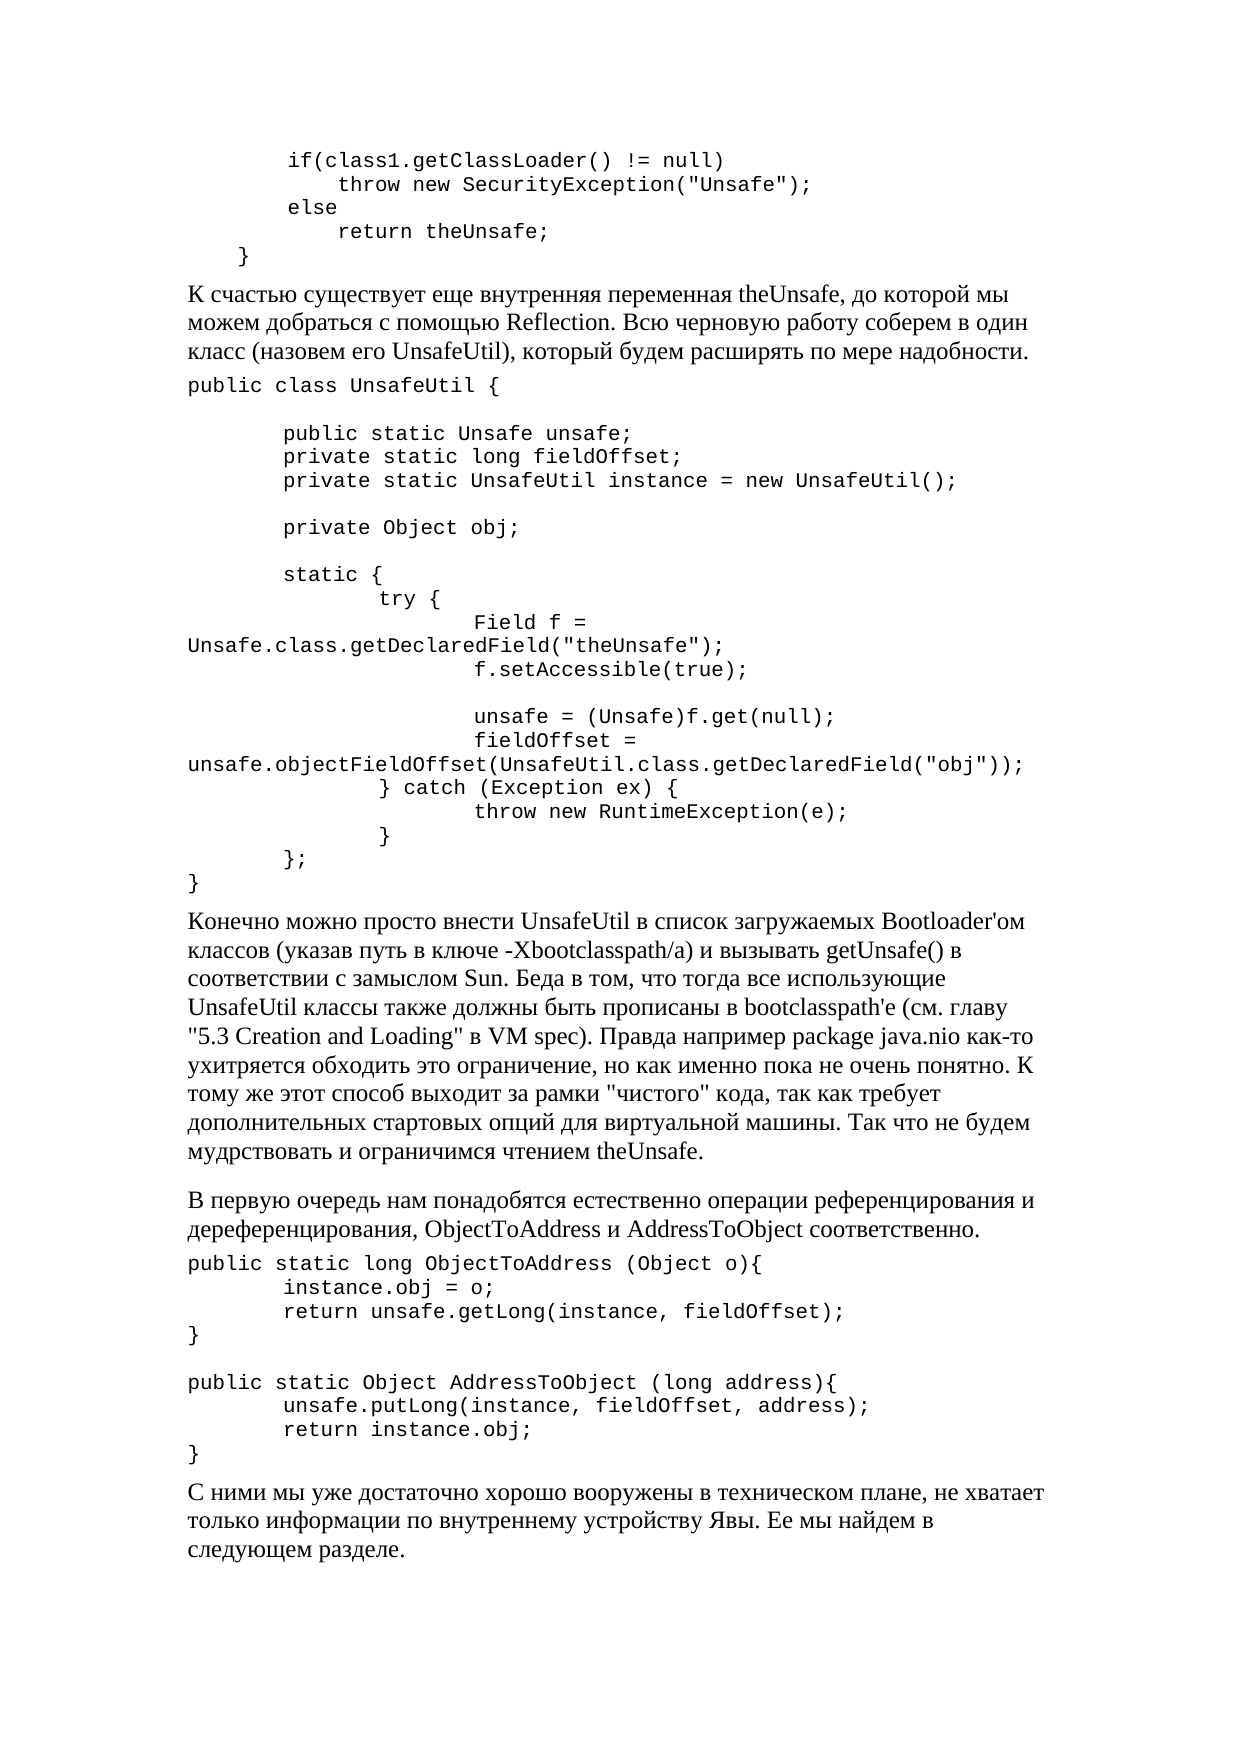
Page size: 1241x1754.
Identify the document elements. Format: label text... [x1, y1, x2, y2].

text private static long fieldOffset; [187, 446, 1053, 470]
text Конечно можно просто внести UnsafeUtil в список загружаемых Bootloader'ом классов (указав путь в ключе -Xbootclasspath/a) и вызывать getUnsafe() в соответствии с замыслом Sun. Беда в том, что тогда все использующие UnsafeUtil классы также должны быть прописаны в bootclasspath'е (см. главу "5.3 Creation and Loading" в VM spec). Правда например package java.nio как-то ухитряется обходить это ограничение, но как именно пока не очень понятно. К тому же этот способ выходит за рамки "чистого" кода, так как требует дополнительных стартовых опций для виртуальной машины. Так что не будем мудрствовать и ограничимся чтением theUnsafe. [187, 906, 1053, 1165]
text public static Unsafe unsafe; [187, 423, 1053, 446]
text f.setAccessible(true); [187, 659, 1053, 683]
text В первую очередь нам понадобятся естественно операции референцирования и дереференцирования, ObjectToAddress и AddressToObject соответственно. [187, 1186, 1053, 1243]
text private Object obj; [187, 517, 1053, 541]
text instance.obj = o; [187, 1277, 1053, 1301]
text return theUnsafe; [187, 221, 1053, 244]
text throw new SecurityException("Unsafe"); [187, 174, 1053, 197]
text fieldOffset = unsafe.objectFieldOffset(UnsafeUtil.class.getDeclaredField("obj")); [187, 730, 1053, 777]
text } [187, 244, 1053, 268]
text }; [187, 848, 1053, 872]
text } [187, 872, 1053, 896]
text public class UnsafeUtil { [187, 375, 1053, 399]
text } [187, 824, 1053, 848]
text static { [187, 564, 1053, 588]
text public static Object AddressToObject (long address){ [187, 1372, 1053, 1395]
text return unsafe.getLong(instance, fieldOffset); [187, 1301, 1053, 1324]
text } catch (Exception ex) { [187, 777, 1053, 801]
text unsafe = (Unsafe)f.get(null); [187, 706, 1053, 730]
text if(class1.getClassLoader() != null) [187, 150, 1053, 174]
text } [187, 1443, 1053, 1466]
text public static long ObjectToAddress (Object o){ [187, 1253, 1053, 1277]
text unsafe.putLong(instance, fieldOffset, address); [187, 1395, 1053, 1419]
text throw new RuntimeException(e); [187, 801, 1053, 824]
text private static UnsafeUtil instance = new UnsafeUtil(); [187, 470, 1053, 493]
text return instance.obj; [187, 1419, 1053, 1443]
text К счастью существует еще внутренняя переменная theUnsafe, до которой мы можем добраться с помощью Reflection. Всю черновую работу соберем в один класс (назовем его UnsafeUtil), который будем расширять по мере надобности. [187, 279, 1053, 365]
text } [187, 1324, 1053, 1348]
text try { [187, 588, 1053, 612]
text else [187, 197, 1053, 221]
text Field f = Unsafe.class.getDeclaredField("theUnsafe"); [187, 612, 1053, 659]
text С ними мы уже достаточно хорошо вооружены в техническом плане, не хватает только информации по внутреннему устройству Явы. Ее мы найдем в следующем разделе. [187, 1477, 1053, 1563]
